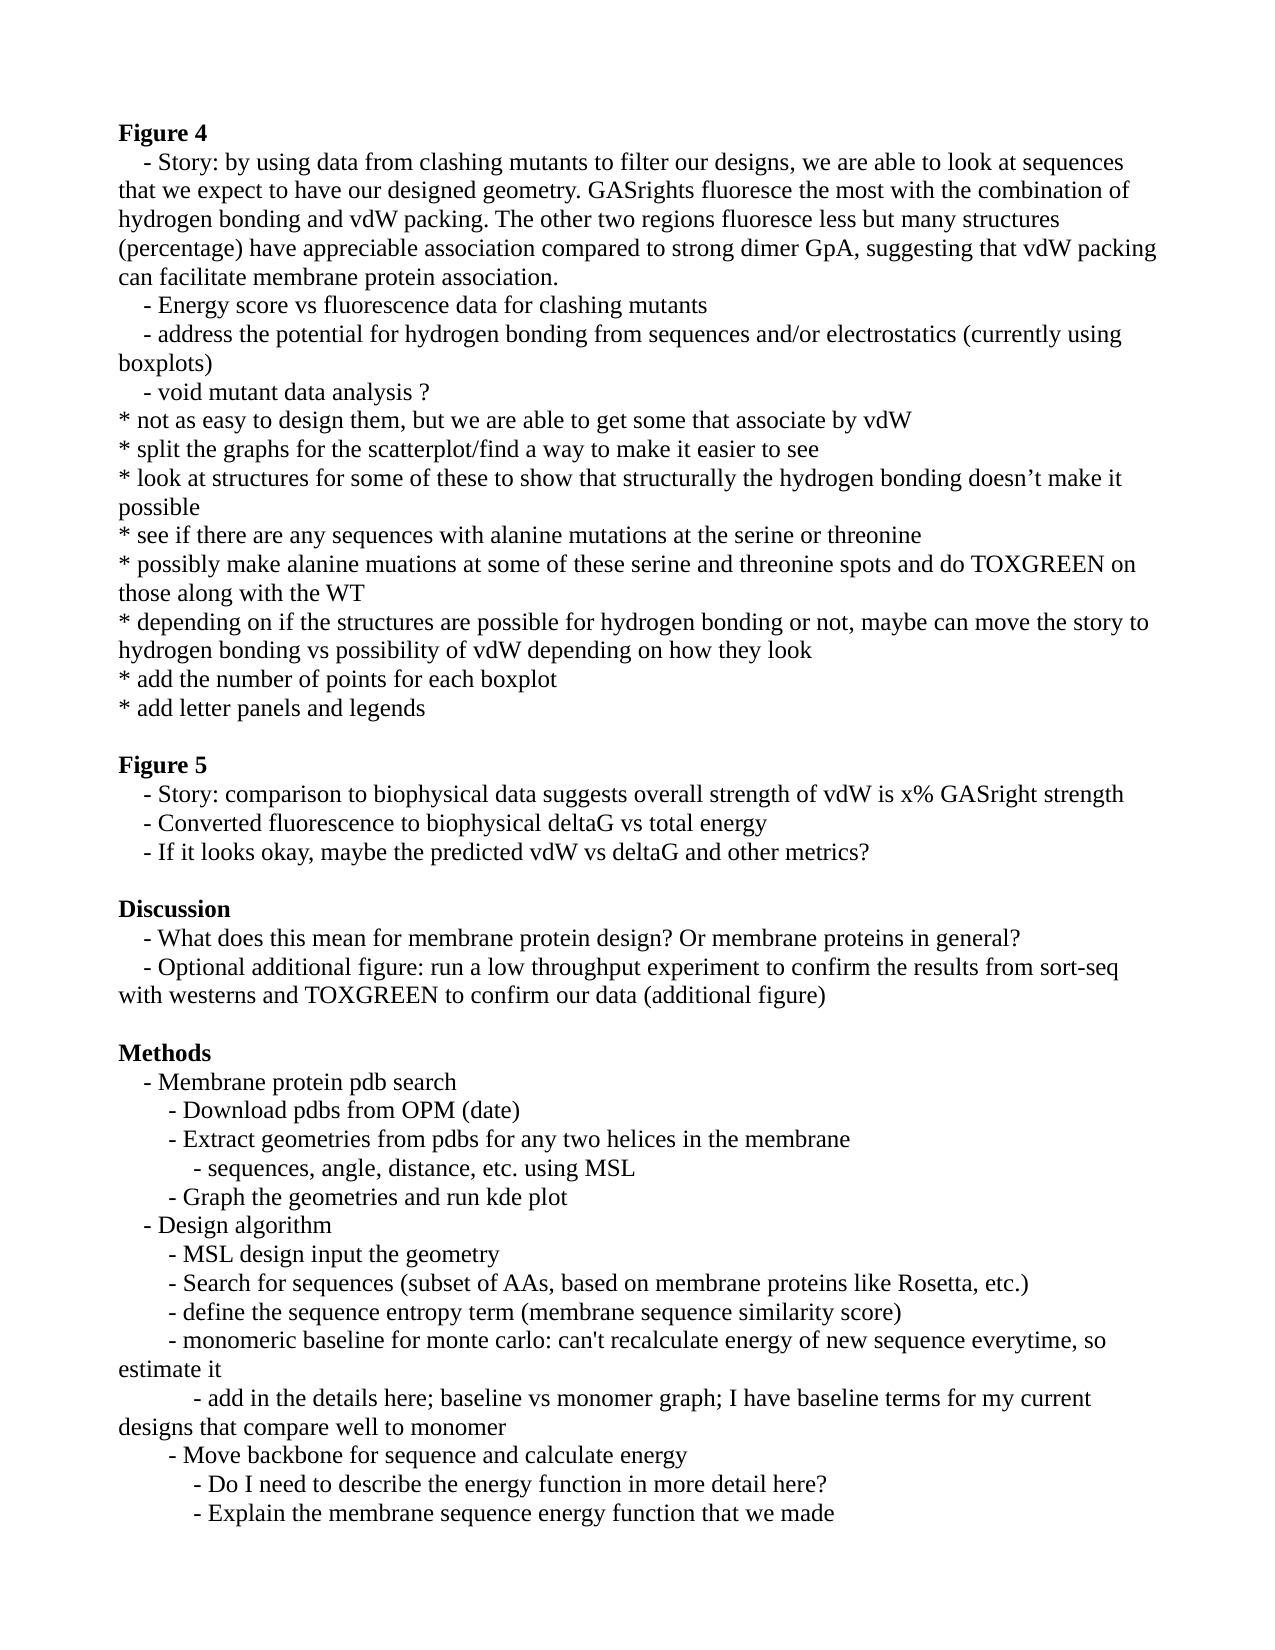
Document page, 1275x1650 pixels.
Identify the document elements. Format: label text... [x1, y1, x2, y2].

text - What does this mean for membrane protein design? Or membrane proteins in general? [118, 923, 1157, 952]
text - sequences, angle, distance, etc. using MSL [118, 1153, 1157, 1182]
text Figure 4 [118, 118, 1157, 147]
text - MSL design input the geometry [118, 1239, 1157, 1268]
text - monomeric baseline for monte carlo: can't recalculate energy of new sequence everytime, so estimate it [118, 1326, 1157, 1383]
text - Story: by using data from clashing mutants to filter our designs, we are able to look at sequences that we expect to have our designed geometry. GASrights fluoresce the most with the combination of hydrogen bonding and vdW packing. The other two regions fluoresce less but many structures (percentage) have appreciable association compared to strong dimer GpA, suggesting that vdW packing can facilitate membrane protein association. [118, 147, 1157, 291]
text - Download pdbs from OPM (date) [118, 1096, 1157, 1124]
text * split the graphs for the scatterplot/find a way to make it easier to see [118, 434, 1157, 463]
text * possibly make alanine muations at some of these serine and threonine spots and do TOXGREEN on those along with the WT [118, 549, 1157, 607]
text - Story: comparison to biophysical data suggests overall strength of vdW is x% GASright strength [118, 779, 1157, 808]
text Figure 5 [118, 751, 1157, 779]
text - If it looks okay, maybe the predicted vdW vs deltaG and other metrics? [118, 837, 1157, 866]
text - Membrane protein pdb search [118, 1067, 1157, 1096]
text - Optional additional figure: run a low throughput experiment to confirm the results from sort-seq with westerns and TOXGREEN to confirm our data (additional figure) [118, 952, 1157, 1009]
text Discussion [118, 894, 1157, 923]
text - Do I need to describe the energy function in more detail here? [118, 1469, 1157, 1498]
text - Design algorithm [118, 1211, 1157, 1239]
text - Converted fluorescence to biophysical deltaG vs total energy [118, 808, 1157, 837]
text * add the number of points for each boxplot [118, 664, 1157, 693]
text - define the sequence entropy term (membrane sequence similarity score) [118, 1297, 1157, 1326]
text * add letter panels and legends [118, 693, 1157, 722]
text - add in the details here; baseline vs monomer graph; I have baseline terms for my current designs that compare well to monomer [118, 1383, 1157, 1441]
text Methods [118, 1038, 1157, 1067]
text - Extract geometries from pdbs for any two helices in the membrane [118, 1124, 1157, 1153]
text * depending on if the structures are possible for hydrogen bonding or not, maybe can move the story to hydrogen bonding vs possibility of vdW depending on how they look [118, 607, 1157, 664]
text * look at structures for some of these to show that structurally the hydrogen bonding doesn’t make it possible [118, 463, 1157, 521]
text - Graph the geometries and run kde plot [118, 1182, 1157, 1211]
text * see if there are any sequences with alanine mutations at the serine or threonine [118, 521, 1157, 549]
text - address the potential for hydrogen bonding from sequences and/or electrostatics (currently using boxplots) [118, 319, 1157, 377]
text - Move backbone for sequence and calculate energy [118, 1441, 1157, 1469]
text - Search for sequences (subset of AAs, based on membrane proteins like Rosetta, etc.) [118, 1268, 1157, 1297]
text - Explain the membrane sequence energy function that we made [118, 1498, 1157, 1527]
text - Energy score vs fluorescence data for clashing mutants [118, 291, 1157, 319]
text - void mutant data analysis ? [118, 377, 1157, 406]
text * not as easy to design them, but we are able to get some that associate by vdW [118, 406, 1157, 434]
